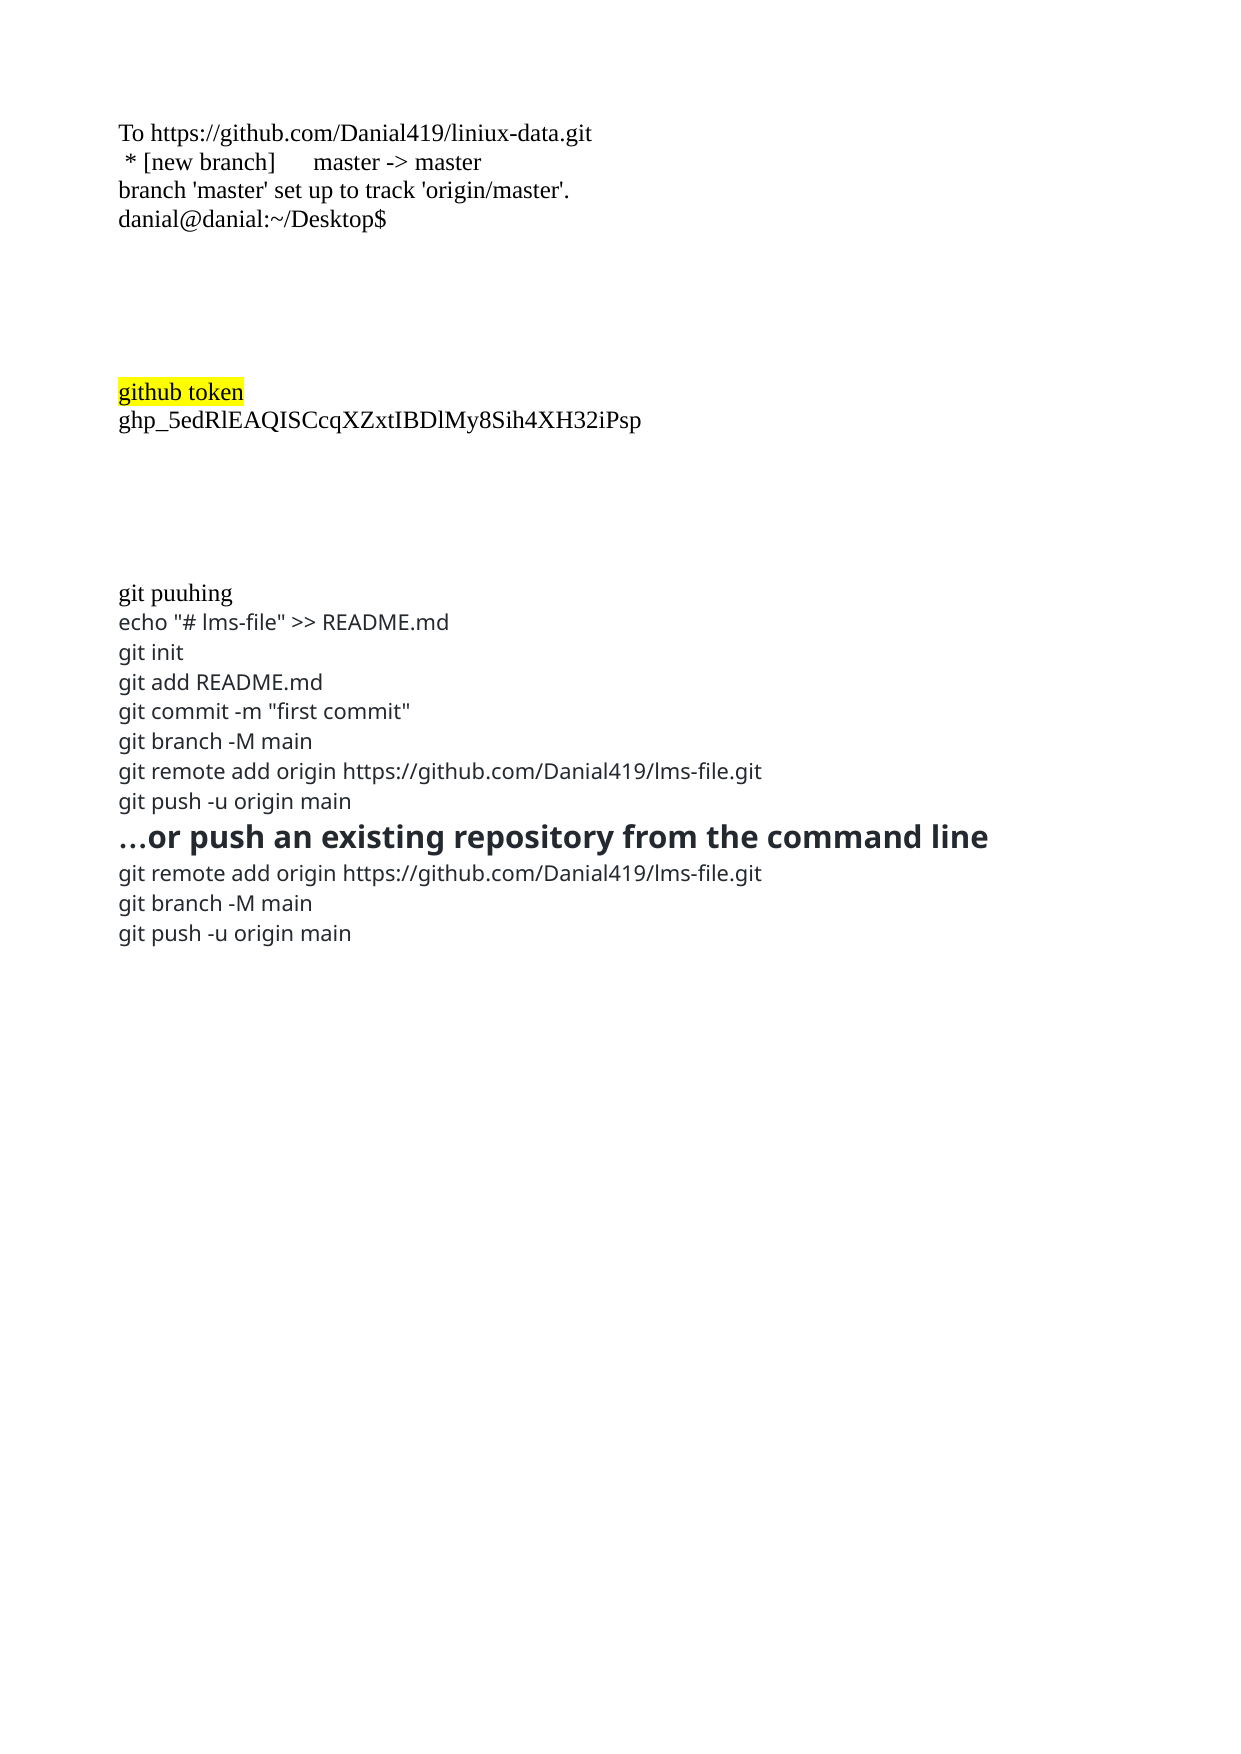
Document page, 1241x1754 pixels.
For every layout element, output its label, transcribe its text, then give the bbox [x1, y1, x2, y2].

text git remote add origin https://github.com/Danial419/lms-file.git [118, 858, 1122, 888]
text github token [118, 377, 1122, 406]
text git push -u origin main [118, 786, 1122, 815]
text 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 [118, 406, 1122, 434]
text echo "# lms-file" >> README.md [118, 607, 1122, 637]
text git add README.md [118, 666, 1122, 696]
text git push -u origin main [118, 918, 1122, 947]
text git commit -m "first commit" [118, 696, 1122, 726]
text danial@danial:~/Desktop$ [118, 204, 1122, 233]
text git branch -M main [118, 726, 1122, 756]
text git init [118, 637, 1122, 666]
text branch 'master' set up to track 'origin/master'. [118, 176, 1122, 204]
text To https://github.com/Danial419/liniux-data.git [118, 118, 1122, 147]
text git puuhing [118, 578, 1122, 607]
text git remote add origin https://github.com/Danial419/lms-file.git [118, 756, 1122, 786]
subtitle …or push an existing repository from the command line [118, 815, 1122, 858]
text git branch -M main [118, 888, 1122, 918]
text * [new branch] master -> master [118, 147, 1122, 176]
